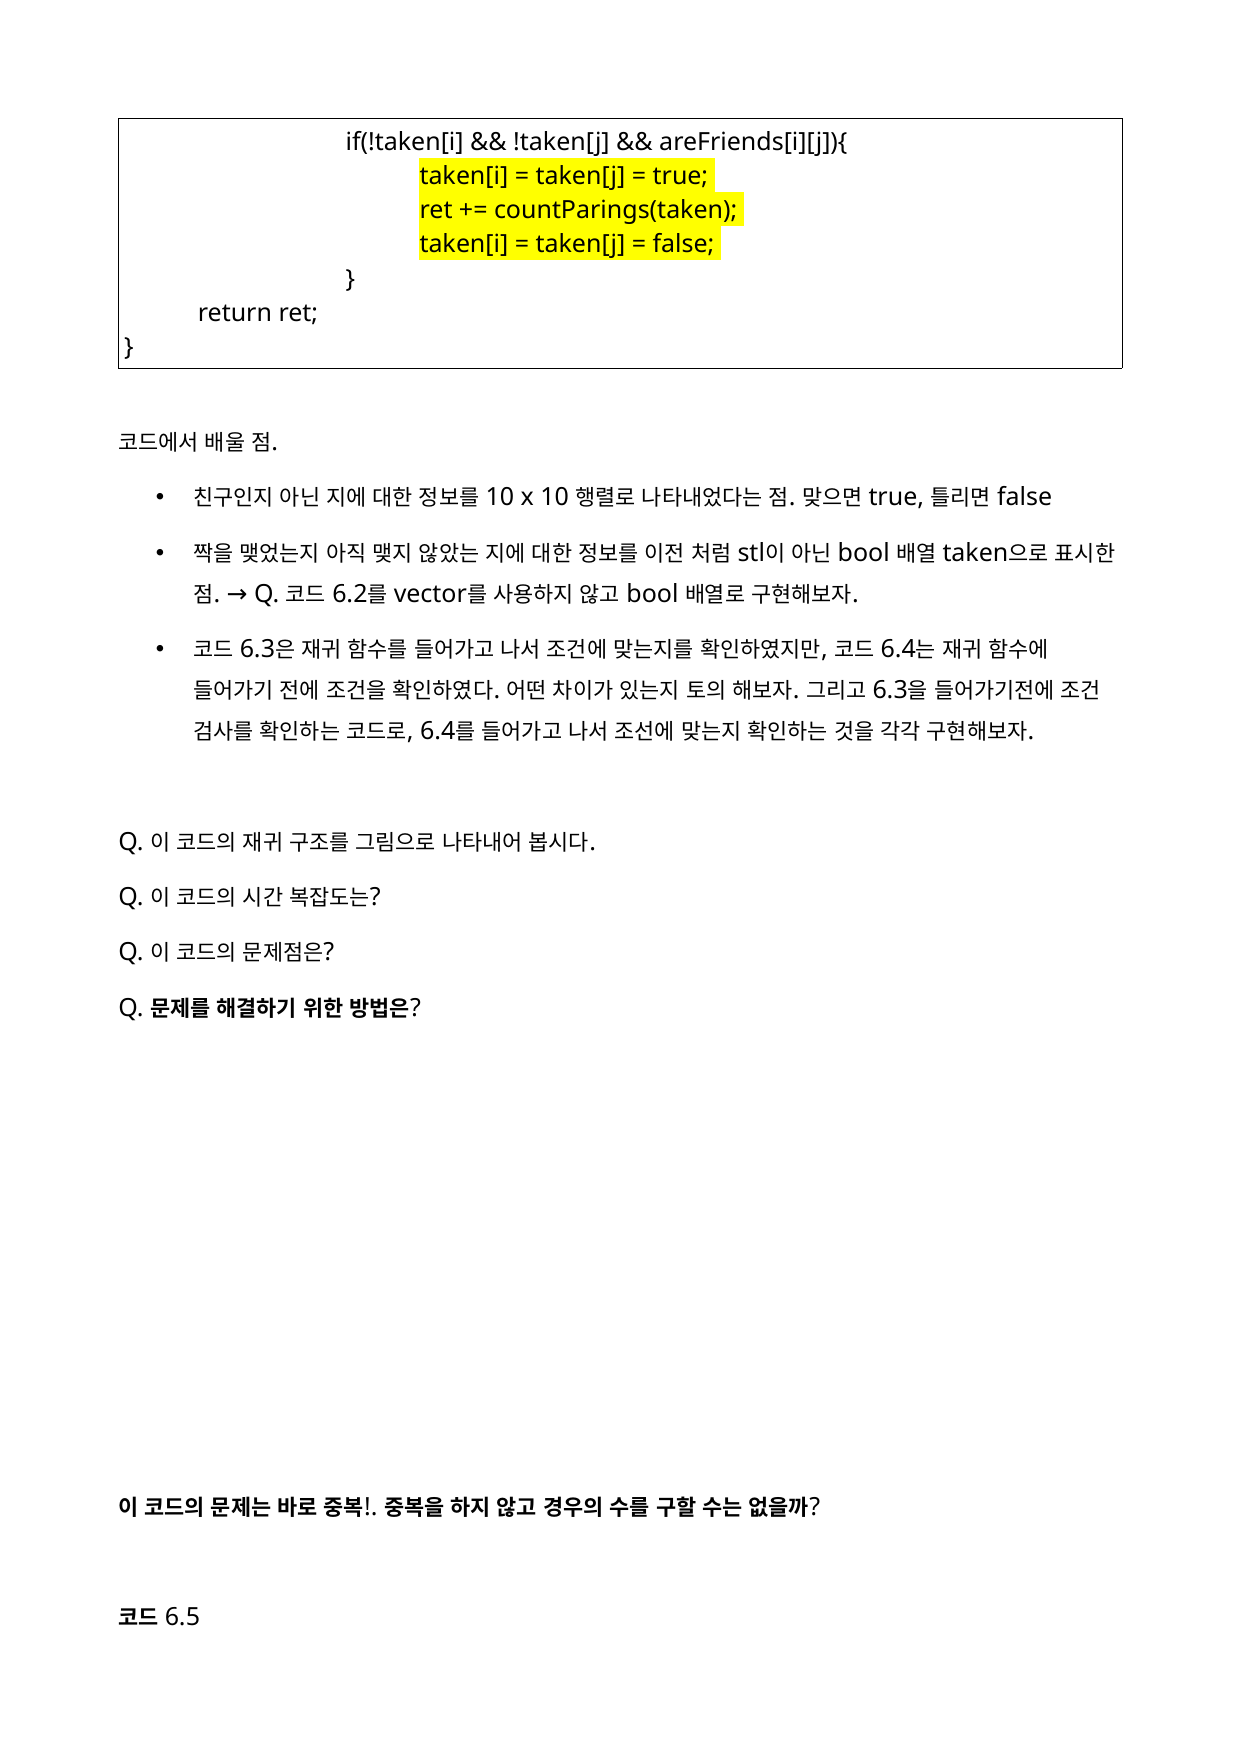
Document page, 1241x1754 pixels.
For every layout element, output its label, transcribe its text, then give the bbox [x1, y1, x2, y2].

text 이 코드의 문제는 바로 중복!. 중복을 하지 않고 경우의 수를 구할 수는 없을까? [118, 1488, 1122, 1522]
text 코드에서 배울 점. [118, 424, 1122, 458]
text 코드 6.5 [118, 1599, 1122, 1633]
table_header if(!taken[i] && !taken[j] && areFriends[i][j]){ taken[i] = taken[j] = true; ret += countParings(taken); taken[i] = taken[j] = false; } return ret; } [119, 119, 1122, 368]
text Q. 이 코드의 시간 복잡도는? [118, 879, 1122, 913]
list 짝을 맺었는지 아직 맺지 않았는 지에 대한 정보를 이전 처럼 stl이 아닌 bool 배열 taken으로 표시한 점. → Q. 코드 6.2를 vector를 사용하지 않고 bool 배열로 구현해보자. [156, 534, 1122, 609]
text Q. 이 코드의 문제점은? [118, 934, 1122, 968]
text Q. 문제를 해결하기 위한 방법은? [118, 989, 1122, 1023]
text Q. 이 코드의 재귀 구조를 그림으로 나타내어 봅시다. [118, 823, 1122, 857]
list 친구인지 아닌 지에 대한 정보를 10 x 10 행렬로 나타내었다는 점. 맞으면 true, 틀리면 false [156, 479, 1122, 513]
list 코드 6.3은 재귀 함수를 들어가고 나서 조건에 맞는지를 확인하였지만, 코드 6.4는 재귀 함수에 들어가기 전에 조건을 확인하였다. 어떤 차이가 있는지 토의 해보자. 그리고 6.3을 들어가기전에 조건 검사를 확인하는 코드로, 6.4를 들어가고 나서 조선에 맞는지 확인하는 것을 각각 구현해보자. [156, 631, 1122, 746]
